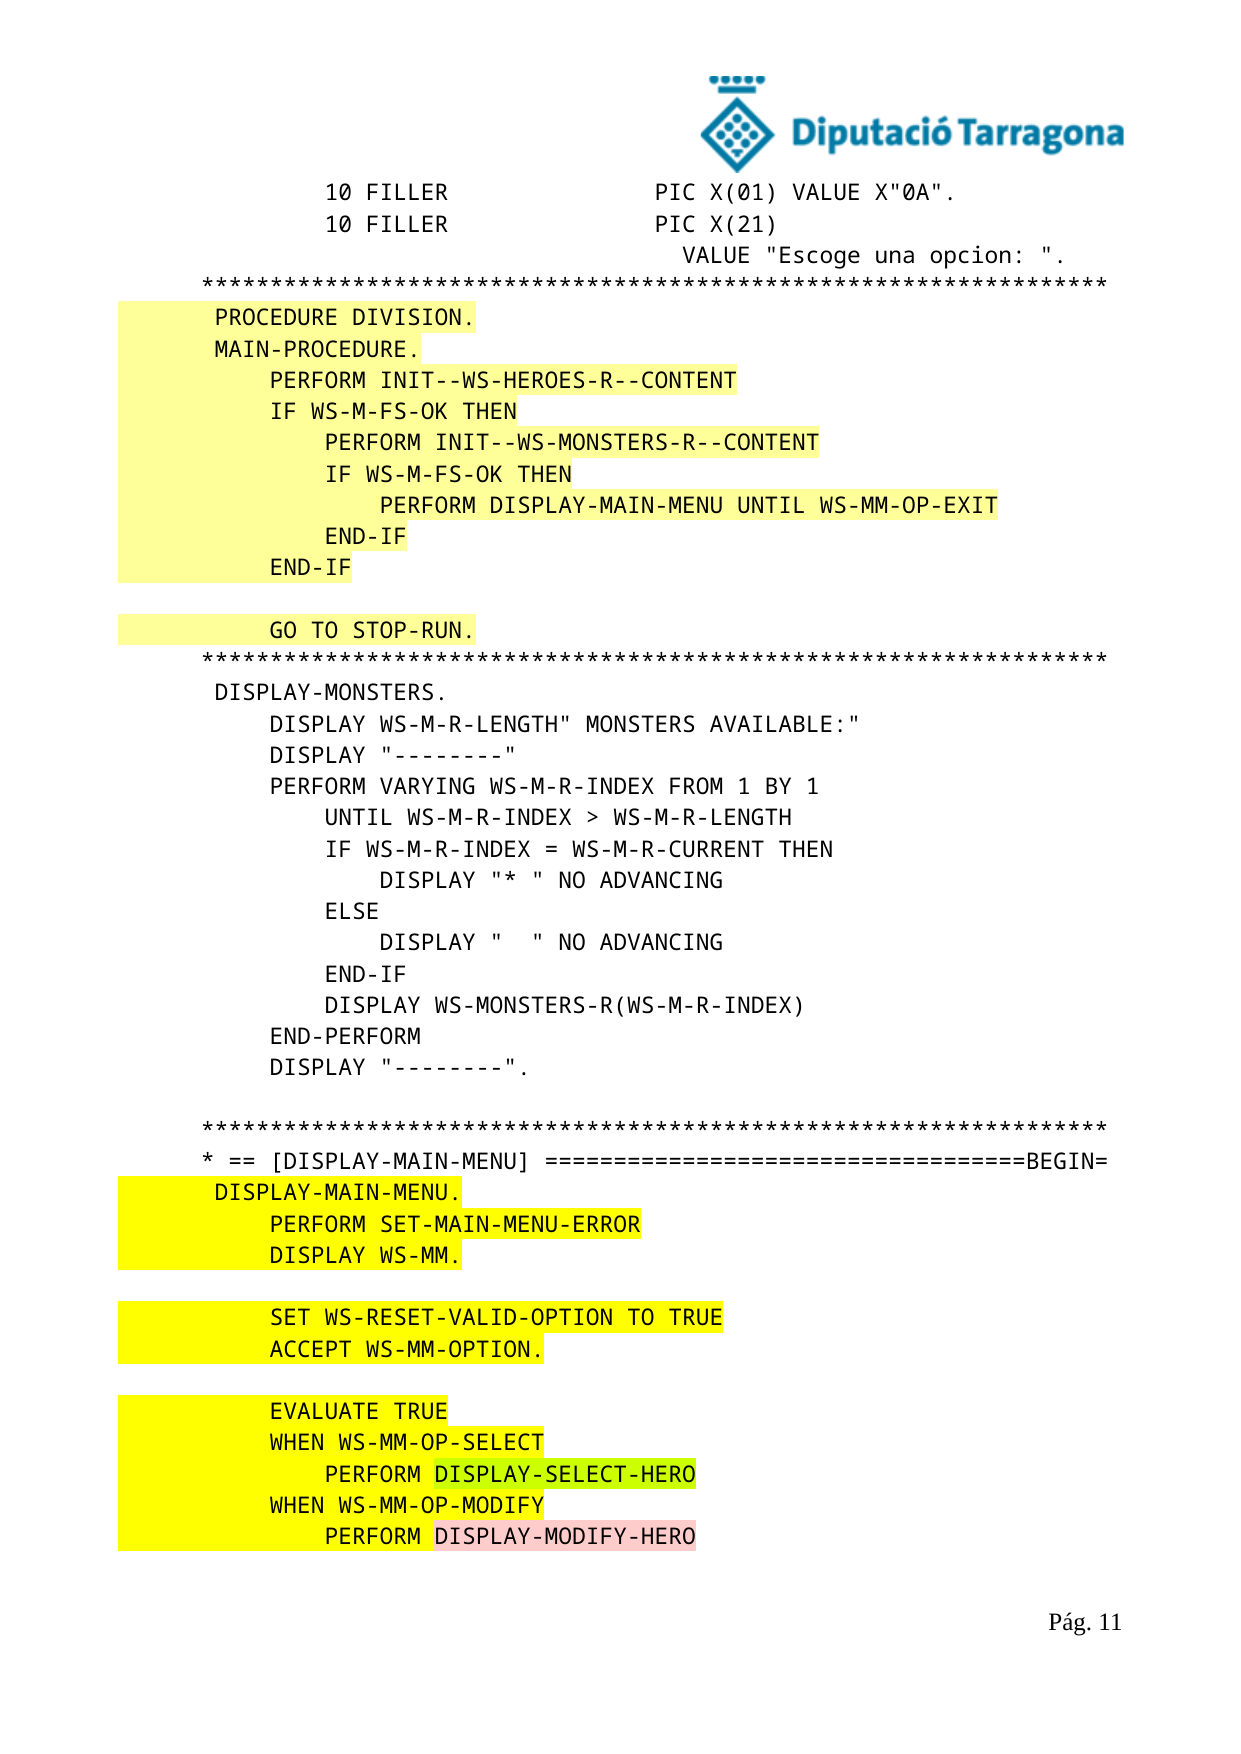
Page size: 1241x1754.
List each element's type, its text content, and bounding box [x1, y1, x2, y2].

text IF WS-M-FS-OK THEN [118, 458, 1122, 489]
text ELSE [118, 895, 1122, 926]
text GO TO STOP-RUN. [118, 614, 1122, 645]
text PERFORM INIT--WS-MONSTERS-R--CONTENT [118, 426, 1122, 458]
text DISPLAY WS-MM. [118, 1239, 1122, 1270]
text ****************************************************************** [118, 270, 1122, 301]
text VALUE "Escoge una opcion: ". [118, 239, 1122, 270]
text PROCEDURE DIVISION. [118, 301, 1122, 333]
text END-IF [118, 520, 1122, 551]
picture [700, 76, 1124, 173]
text END-PERFORM [118, 1020, 1122, 1051]
text 10 FILLER PIC X(01) VALUE X"0A". [118, 176, 1122, 208]
text PERFORM DISPLAY-SELECT-HERO [118, 1458, 1122, 1489]
text DISPLAY WS-MONSTERS-R(WS-M-R-INDEX) [118, 989, 1122, 1020]
text DISPLAY "* " NO ADVANCING [118, 864, 1122, 895]
text MAIN-PROCEDURE. [118, 333, 1122, 364]
text EVALUATE TRUE [118, 1395, 1122, 1426]
text PERFORM DISPLAY-MAIN-MENU UNTIL WS-MM-OP-EXIT [118, 489, 1122, 520]
text DISPLAY " " NO ADVANCING [118, 926, 1122, 958]
text DISPLAY "--------". [118, 1051, 1122, 1083]
text ****************************************************************** [118, 1114, 1122, 1145]
text UNTIL WS-M-R-INDEX > WS-M-R-LENGTH [118, 801, 1122, 833]
text * == [DISPLAY-MAIN-MENU] ===================================BEGIN= [118, 1145, 1122, 1176]
text WHEN WS-MM-OP-MODIFY [118, 1489, 1122, 1520]
text PERFORM INIT--WS-HEROES-R--CONTENT [118, 364, 1122, 395]
text ACCEPT WS-MM-OPTION. [118, 1333, 1122, 1364]
text PERFORM VARYING WS-M-R-INDEX FROM 1 BY 1 [118, 770, 1122, 801]
text DISPLAY WS-M-R-LENGTH" MONSTERS AVAILABLE:" [118, 708, 1122, 739]
text DISPLAY-MAIN-MENU. [118, 1176, 1122, 1208]
text SET WS-RESET-VALID-OPTION TO TRUE [118, 1301, 1122, 1333]
text END-IF [118, 958, 1122, 989]
text ****************************************************************** [118, 645, 1122, 676]
text DISPLAY "--------" [118, 739, 1122, 770]
text DISPLAY-MONSTERS. [118, 676, 1122, 708]
text PERFORM SET-MAIN-MENU-ERROR [118, 1208, 1122, 1239]
text IF WS-M-R-INDEX = WS-M-R-CURRENT THEN [118, 833, 1122, 864]
text 10 FILLER PIC X(21) [118, 208, 1122, 239]
text IF WS-M-FS-OK THEN [118, 395, 1122, 426]
text END-IF [118, 551, 1122, 583]
text WHEN WS-MM-OP-SELECT [118, 1426, 1122, 1458]
text PERFORM DISPLAY-MODIFY-HERO [118, 1520, 1122, 1551]
